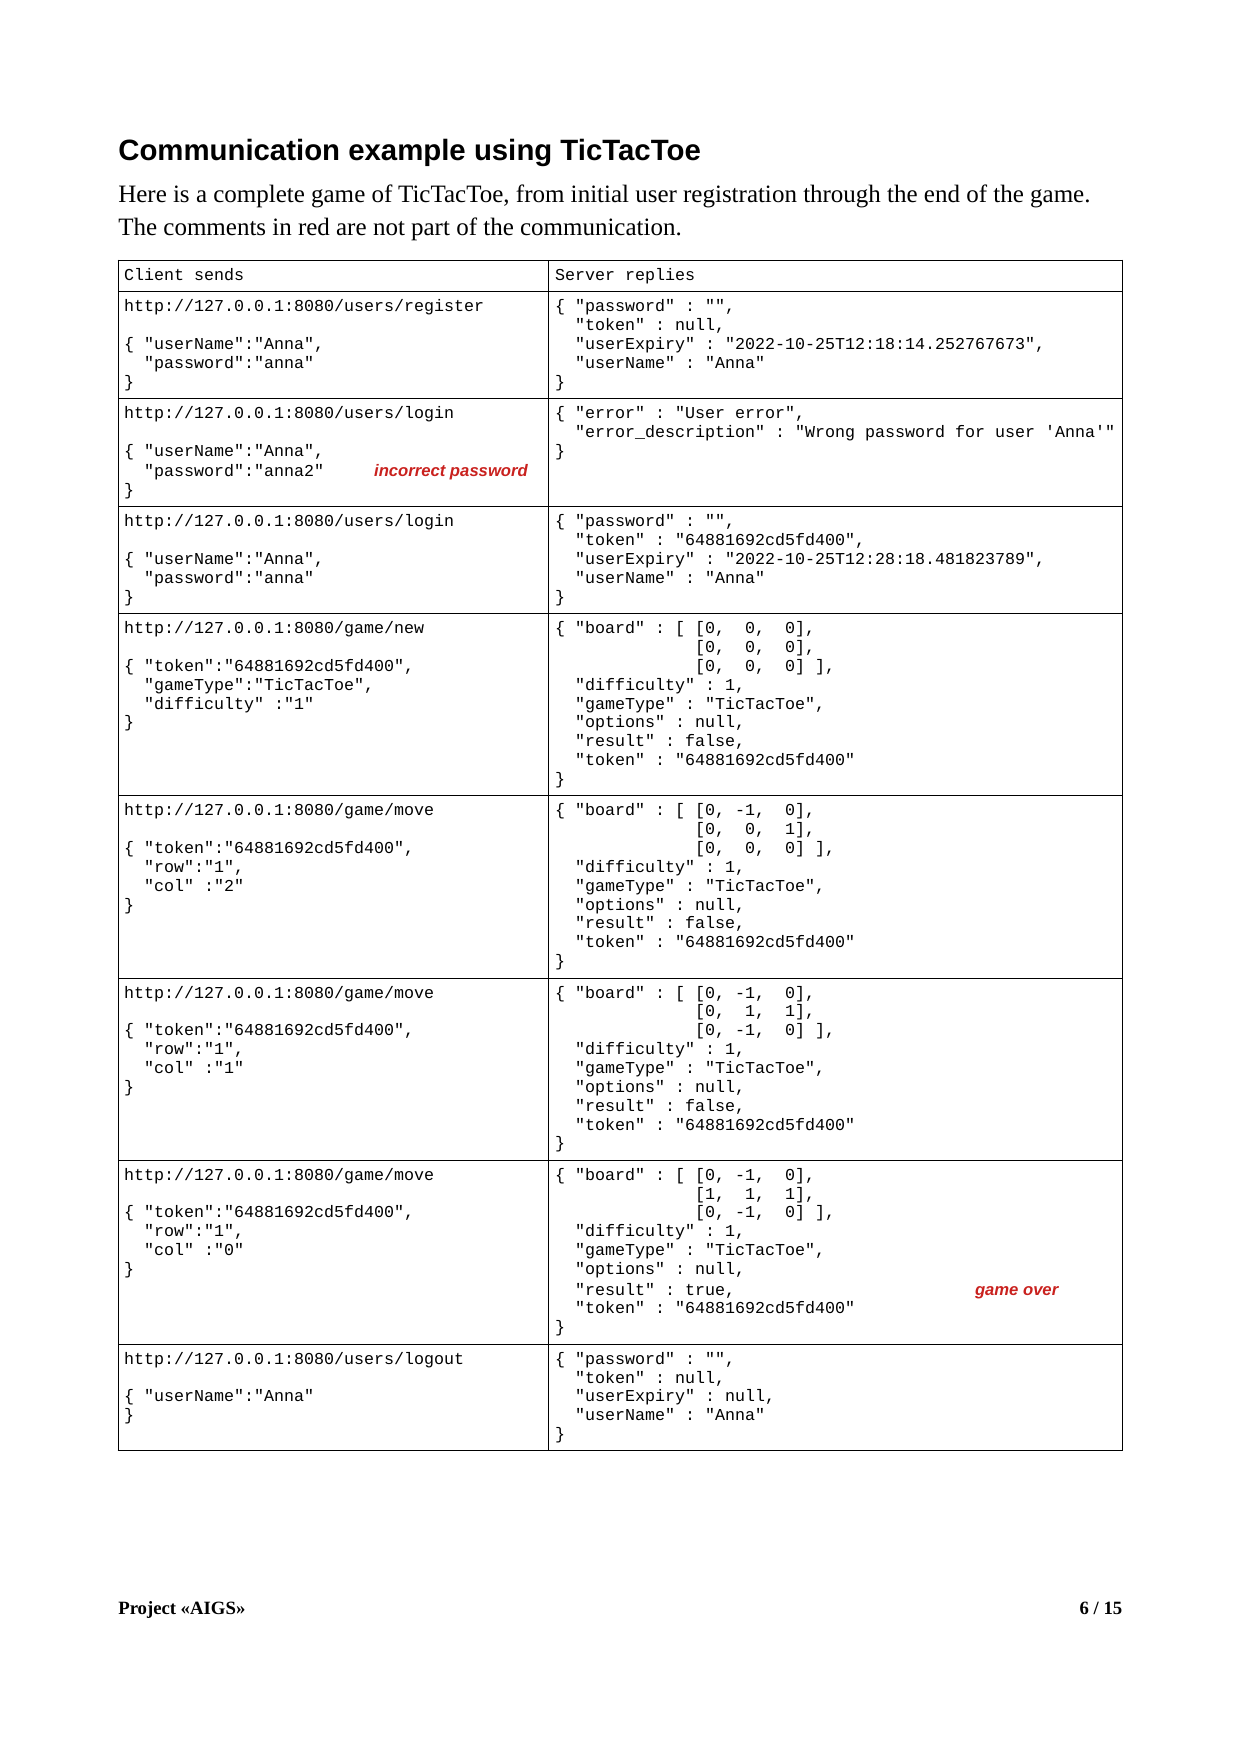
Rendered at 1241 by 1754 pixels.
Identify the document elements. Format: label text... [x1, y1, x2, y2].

table_cell { "board" : [ [0, -1, 0], [1, 1, 1], [0, -1, 0] ], "difficulty" : 1, "gameType" : "TicTacToe", "options" : null, "result" : true, game over "token" : "64881692cd5fd400" } [549, 1161, 1122, 1343]
table_cell { "board" : [ [0, -1, 0], [0, 1, 1], [0, -1, 0] ], "difficulty" : 1, "gameType" : "TicTacToe", "options" : null, "result" : false, "token" : "64881692cd5fd400" } [549, 979, 1122, 1159]
table_header Server replies [549, 261, 1122, 291]
table_header Client sends [119, 261, 548, 291]
table_cell http://127.0.0.1:8080/game/move { "token":"64881692cd5fd400", "row":"1", "col" :"0" } [119, 1161, 548, 1343]
subtitle Communication example using TicTacToe [118, 133, 1122, 166]
table_cell http://127.0.0.1:8080/users/register { "userName":"Anna", "password":"anna" } [119, 292, 548, 398]
table_cell { "board" : [ [0, -1, 0], [0, 0, 1], [0, 0, 0] ], "difficulty" : 1, "gameType" : "TicTacToe", "options" : null, "result" : false, "token" : "64881692cd5fd400" } [549, 796, 1122, 977]
text Here is a complete game of TicTacToe, from initial user registration through the end of the game. The comments in red are not part of the communication. [118, 179, 1122, 241]
table_cell http://127.0.0.1:8080/game/move { "token":"64881692cd5fd400", "row":"1", "col" :"1" } [119, 979, 548, 1159]
table_cell { "board" : [ [0, 0, 0], [0, 0, 0], [0, 0, 0] ], "difficulty" : 1, "gameType" : "TicTacToe", "options" : null, "result" : false, "token" : "64881692cd5fd400" } [549, 614, 1122, 795]
table_cell { "error" : "User error", "error_description" : "Wrong password for user 'Anna'" } [549, 399, 1122, 506]
table_cell http://127.0.0.1:8080/game/move { "token":"64881692cd5fd400", "row":"1", "col" :"2" } [119, 796, 548, 977]
table_cell { "password" : "", "token" : "64881692cd5fd400", "userExpiry" : "2022-10-25T12:28:18.481823789", "userName" : "Anna" } [549, 507, 1122, 613]
table_cell http://127.0.0.1:8080/users/login { "userName":"Anna", "password":"anna" } [119, 507, 548, 613]
table_cell http://127.0.0.1:8080/users/login { "userName":"Anna", "password":"anna2" incorrect password } [119, 399, 548, 506]
table_cell http://127.0.0.1:8080/users/logout { "userName":"Anna" } [119, 1345, 548, 1450]
table_cell http://127.0.0.1:8080/game/new { "token":"64881692cd5fd400", "gameType":"TicTacToe", "difficulty" :"1" } [119, 614, 548, 795]
table_cell { "password" : "", "token" : null, "userExpiry" : null, "userName" : "Anna" } [549, 1345, 1122, 1450]
table_cell { "password" : "", "token" : null, "userExpiry" : "2022-10-25T12:18:14.252767673", "userName" : "Anna" } [549, 292, 1122, 398]
